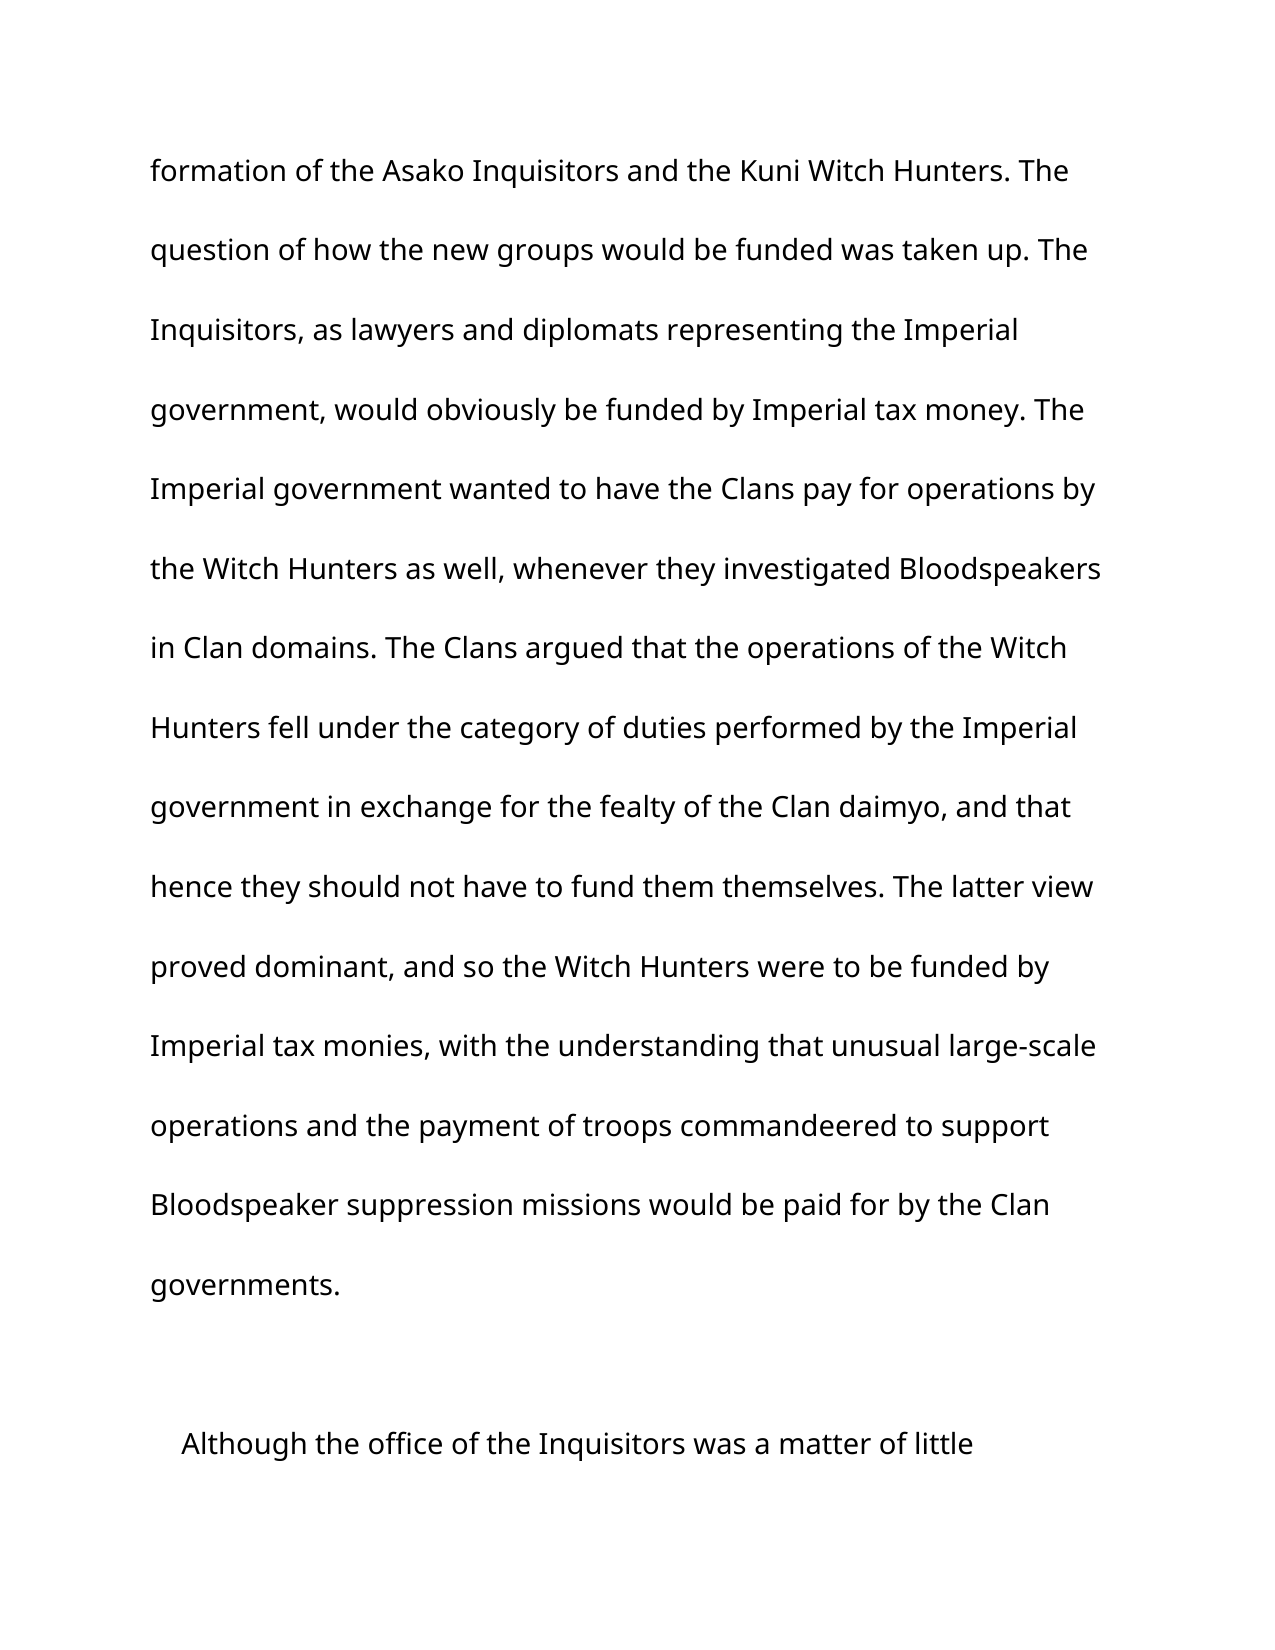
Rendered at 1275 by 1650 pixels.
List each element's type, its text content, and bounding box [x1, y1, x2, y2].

text Although the office of the Inquisitors was a matter of little [150, 1423, 1125, 1463]
text formation of the Asako Inquisitors and the Kuni Witch Hunters. The question of how the new groups would be funded was taken up. The Inquisitors, as lawyers and diplomats representing the Imperial government, would obviously be funded by Imperial tax money. The Imperial government wanted to have the Clans pay for operations by the Witch Hunters as well, whenever they investigated Bloodspeakers in Clan domains. The Clans argued that the operations of the Witch Hunters fell under the category of duties performed by the Imperial government in exchange for the fealty of the Clan daimyo, and that hence they should not have to fund them themselves. The latter view proved dominant, and so the Witch Hunters were to be funded by Imperial tax monies, with the understanding that unusual large-scale operations and the payment of troops commandeered to support Bloodspeaker suppression missions would be paid for by the Clan governments. [150, 150, 1125, 1304]
